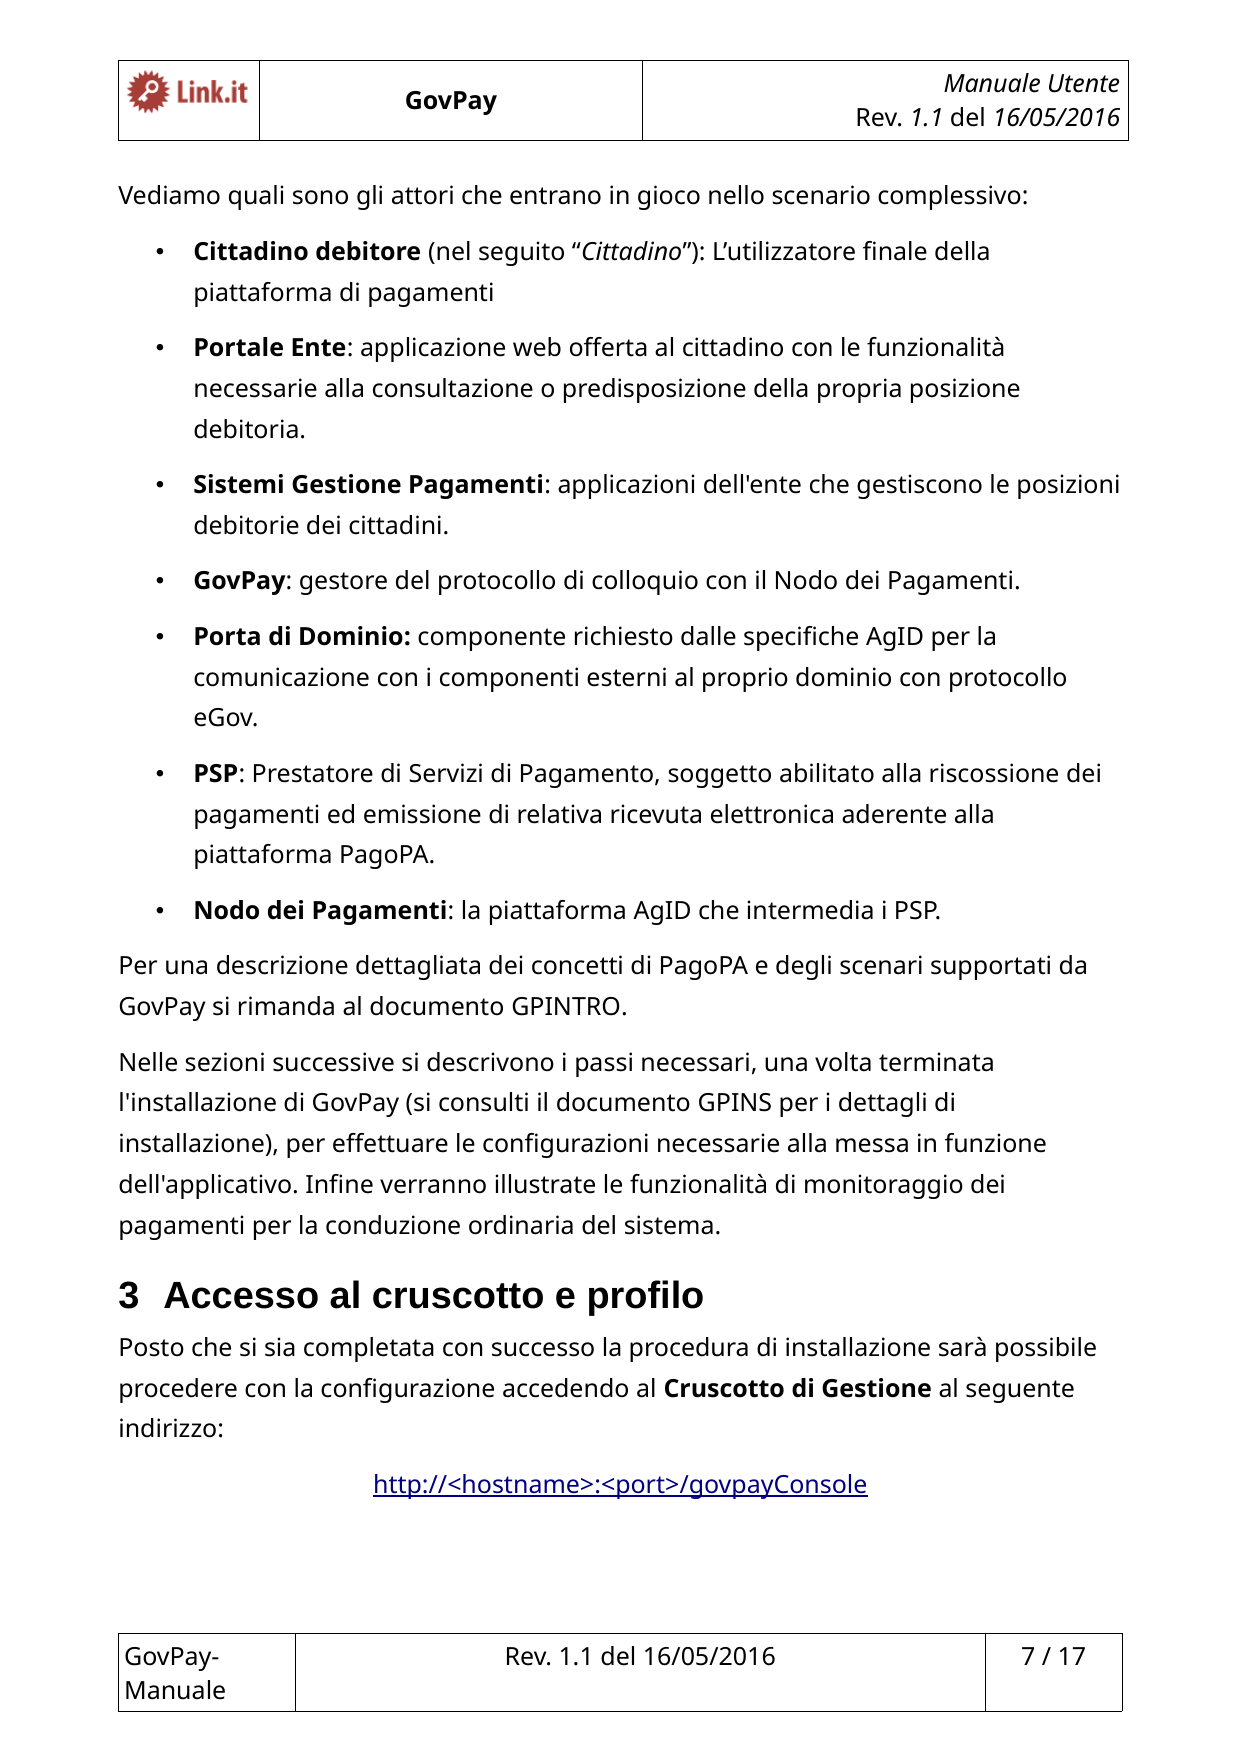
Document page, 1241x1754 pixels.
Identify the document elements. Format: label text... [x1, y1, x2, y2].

list Nodo dei Pagamenti: la piattaforma AgID che intermedia i PSP. [156, 892, 1122, 927]
list Portale Ente: applicazione web offerta al cittadino con le funzionalità necessarie alla consultazione o predisposizione della propria posizione debitoria. [156, 329, 1122, 445]
list Sistemi Gestione Pagamenti: applicazioni dell'ente che gestiscono le posizioni debitorie dei cittadini. [156, 467, 1122, 542]
list PSP: Prestatore di Servizi di Pagamento, soggetto abilitato alla riscossione dei pagamenti ed emissione di relativa ricevuta elettronica aderente alla piattaforma PagoPA. [156, 755, 1122, 871]
text Vediamo quali sono gli attori che entrano in gioco nello scenario complessivo: [118, 178, 1122, 212]
subtitle Accesso al cruscotto e profilo [118, 1273, 1122, 1317]
text Per una descrizione dettagliata dei concetti di PagoPA e degli scenari supportati da GovPay si rimanda al documento GPINTRO. [118, 948, 1122, 1023]
list Porta di Dominio: componente richiesto dalle specifiche AgID per la comunicazione con i componenti esterni al proprio dominio con protocollo eGov. [156, 618, 1122, 734]
text Nelle sezioni successive si descrivono i passi necessari, una volta terminata l'installazione di GovPay (si consulti il documento GPINS per i dettagli di installazione), per effettuare le configurazioni necessarie alla messa in funzione dell'applicativo. Infine verranno illustrate le funzionalità di monitoraggio dei pagamenti per la conduzione ordinaria del sistema. [118, 1044, 1122, 1242]
list GovPay: gestore del protocollo di colloquio con il Nodo dei Pagamenti. [156, 563, 1122, 597]
list Cittadino debitore (nel seguito “Cittadino”): L’utilizzatore finale della piattaforma di pagamenti [156, 233, 1122, 308]
picture [123, 65, 254, 119]
text http://<hostname>:<port>/govpayConsole [118, 1467, 1122, 1501]
text Posto che si sia completata con successo la procedura di installazione sarà possibile procedere con la configurazione accedendo al Cruscotto di Gestione al seguente indirizzo: [118, 1329, 1122, 1445]
